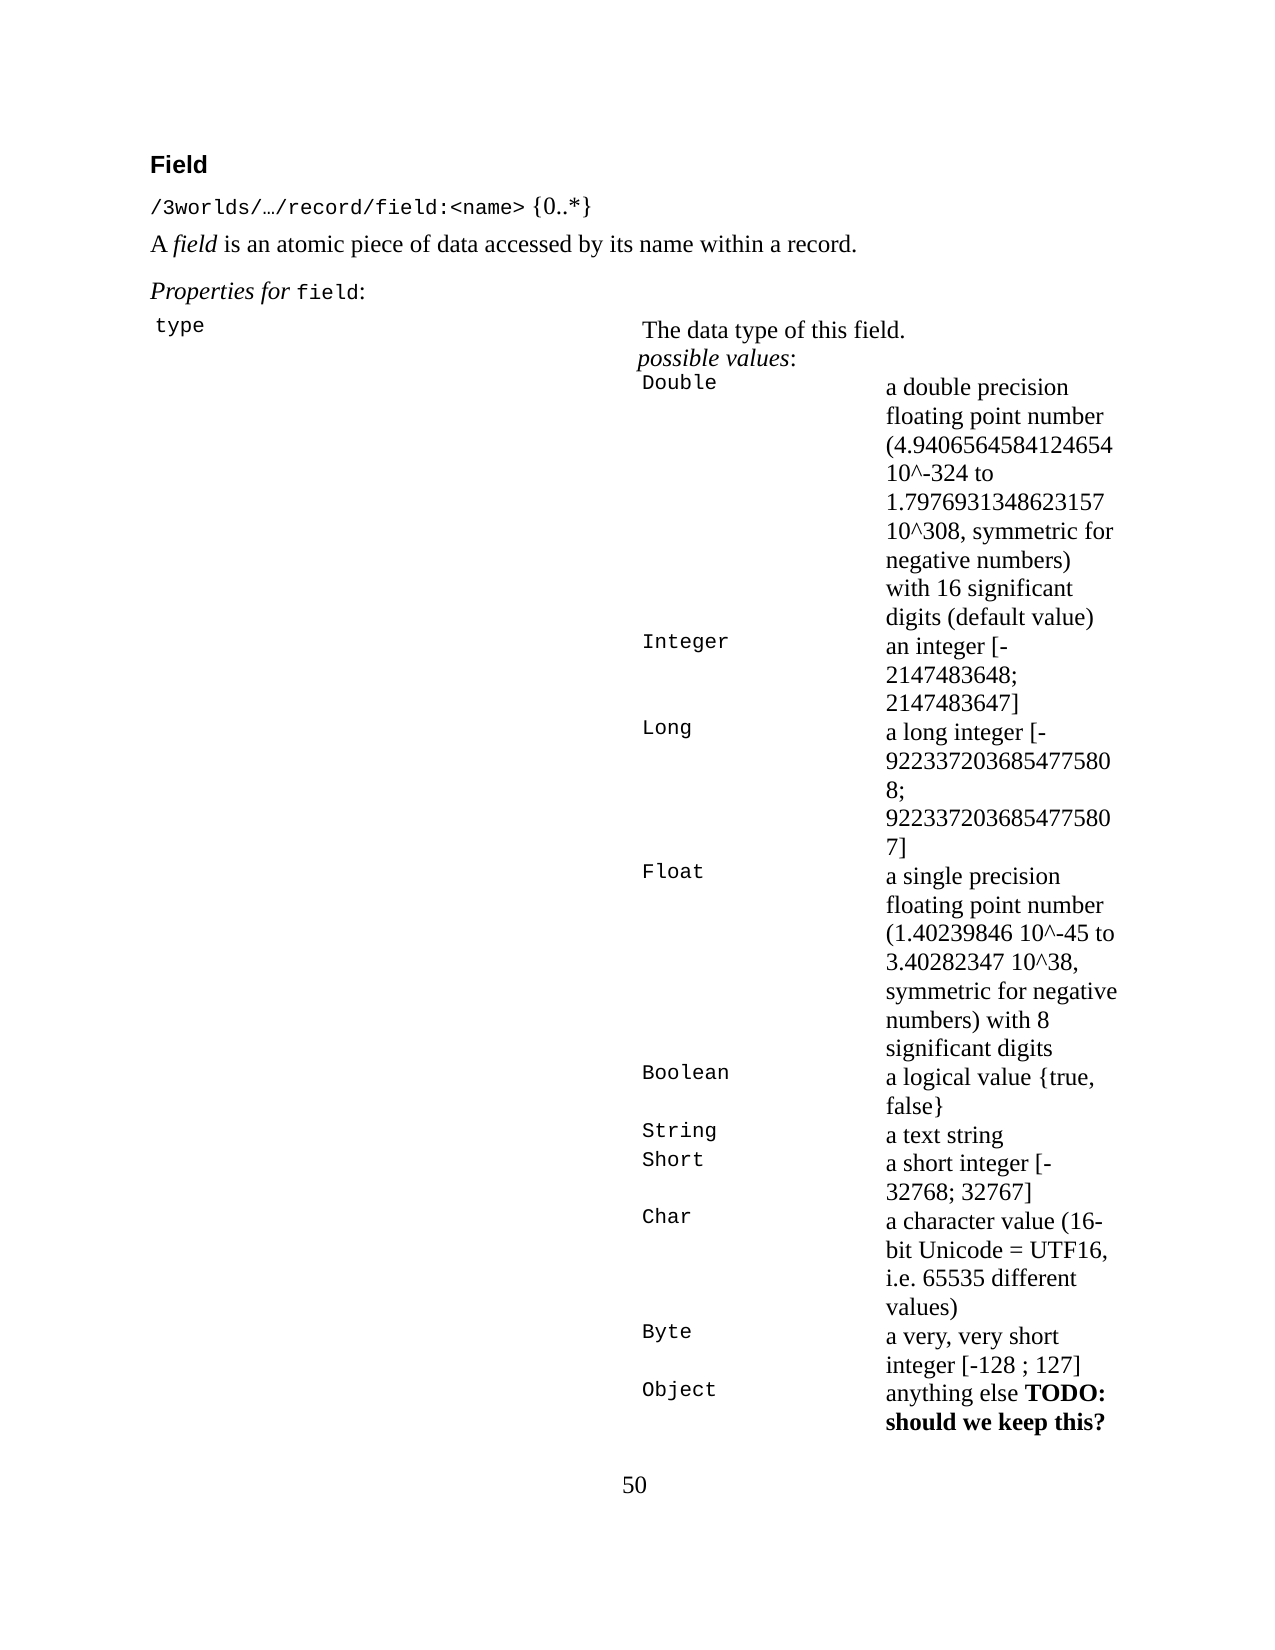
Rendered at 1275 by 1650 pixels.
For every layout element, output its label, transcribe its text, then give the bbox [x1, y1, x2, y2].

table_header Double [638, 372, 881, 631]
table_cell Long [638, 717, 881, 861]
subtitle Field [150, 150, 1125, 178]
table_cell a character value (16-bit Unicode = UTF16, i.e. 65535 different values) [881, 1206, 1125, 1321]
table_cell a short integer [-32768; 32767] [881, 1149, 1125, 1206]
text /3worlds/…​/record/field:<name> {0..*} [150, 191, 1125, 221]
table_cell Short [638, 1149, 881, 1206]
table_cell Char [638, 1206, 881, 1321]
table_header a double precision floating point number (4.9406564584124654 10^-324 to 1.7976931348623157 10^308, symmetric for negative numbers) with 16 significant digits (default value) [881, 372, 1125, 631]
table_cell Byte [638, 1321, 881, 1378]
table_header The data type of this field. possible values: [638, 315, 1125, 372]
table_cell an integer [-2147483648; 2147483647] [881, 631, 1125, 717]
text A field is an atomic piece of data accessed by its name within a record. [150, 229, 1125, 258]
table_cell a single precision floating point number (1.40239846 10^-45 to 3.40282347 10^38, symmetric for negative numbers) with 8 significant digits [881, 861, 1125, 1062]
table_cell Object [638, 1379, 881, 1436]
table_cell a long integer [-9223372036854775808; 9223372036854775807] [881, 717, 1125, 861]
table_cell Integer [638, 631, 881, 717]
table_cell a logical value {true, false} [881, 1062, 1125, 1120]
table_cell Float [638, 861, 881, 1062]
table_cell a very, very short integer [-128 ; 127] [881, 1321, 1125, 1378]
table_cell anything else TODO: should we keep this? [881, 1379, 1125, 1436]
table_header type [150, 315, 637, 1436]
text Properties for field: [150, 276, 1125, 306]
table_cell a text string [881, 1120, 1125, 1148]
table_cell String [638, 1120, 881, 1148]
table_cell Boolean [638, 1062, 881, 1120]
